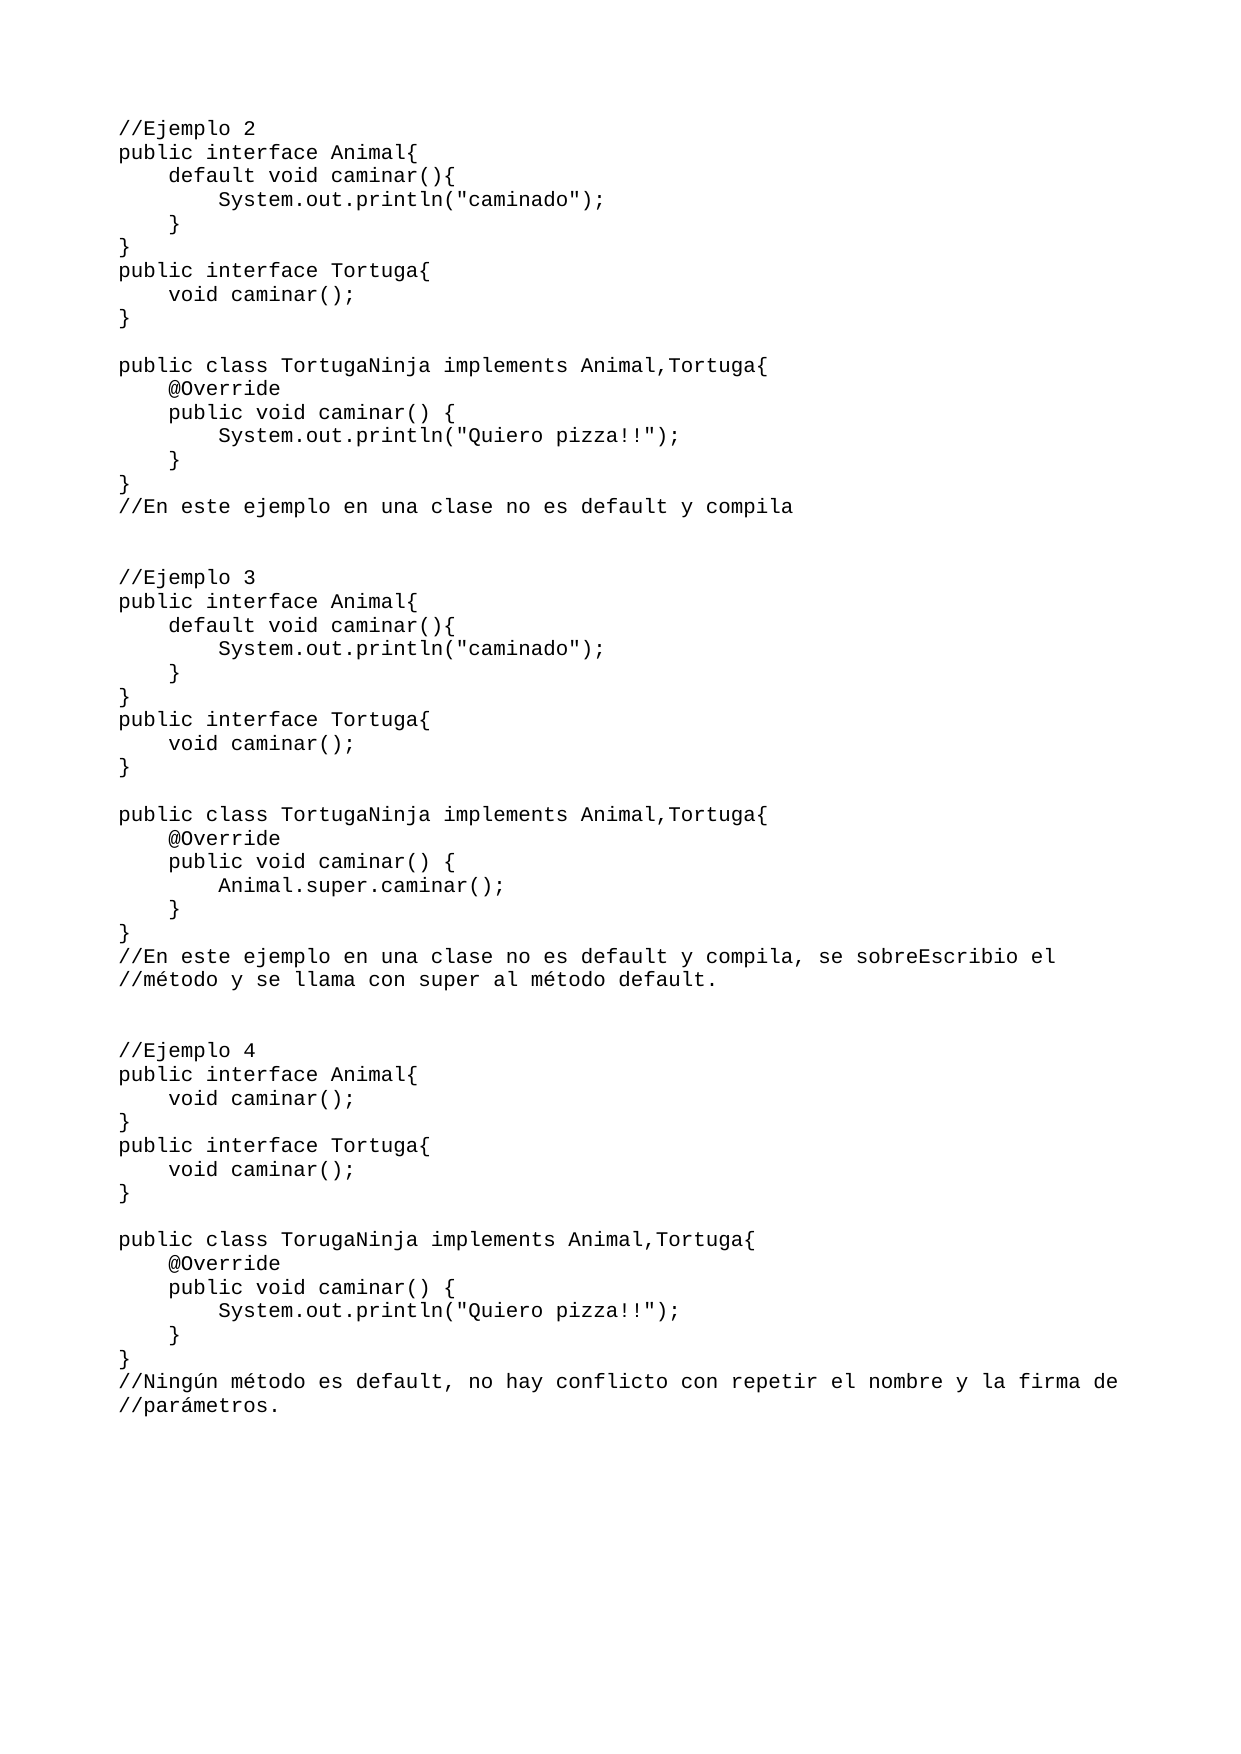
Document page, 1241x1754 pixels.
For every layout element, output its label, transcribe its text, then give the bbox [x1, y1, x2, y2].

text } [118, 236, 1122, 260]
text void caminar(); [118, 1158, 1122, 1182]
text } [118, 307, 1122, 331]
text //Ejemplo 4 [118, 1040, 1122, 1064]
text public class TortugaNinja implements Animal,Tortuga{ [118, 354, 1122, 378]
text } [118, 213, 1122, 236]
text @Override [118, 1253, 1122, 1277]
text public interface Animal{ [118, 1064, 1122, 1088]
text } [118, 922, 1122, 946]
text public interface Tortuga{ [118, 260, 1122, 284]
text //método y se llama con super al método default. [118, 969, 1122, 993]
text public void caminar() { [118, 1277, 1122, 1300]
text } [118, 1324, 1122, 1348]
text //En este ejemplo en una clase no es default y compila, se sobreEscribio el [118, 946, 1122, 969]
text System.out.println("Quiero pizza!!"); [118, 1300, 1122, 1324]
text public interface Animal{ [118, 591, 1122, 615]
text } [118, 449, 1122, 473]
text default void caminar(){ [118, 165, 1122, 189]
text void caminar(); [118, 1088, 1122, 1111]
text public void caminar() { [118, 851, 1122, 875]
text public void caminar() { [118, 402, 1122, 426]
text Animal.super.caminar(); [118, 875, 1122, 898]
text //Ejemplo 2 [118, 118, 1122, 142]
text } [118, 757, 1122, 780]
text } [118, 1111, 1122, 1135]
text default void caminar(){ [118, 615, 1122, 638]
text System.out.println("caminado"); [118, 189, 1122, 213]
text //Ejemplo 3 [118, 567, 1122, 591]
text @Override [118, 378, 1122, 402]
text public interface Animal{ [118, 142, 1122, 165]
text } [118, 898, 1122, 922]
text void caminar(); [118, 733, 1122, 757]
text } [118, 686, 1122, 709]
text public interface Tortuga{ [118, 1135, 1122, 1158]
text //En este ejemplo en una clase no es default y compila [118, 496, 1122, 520]
text System.out.println("Quiero pizza!!"); [118, 426, 1122, 449]
text public class TortugaNinja implements Animal,Tortuga{ [118, 804, 1122, 827]
text public interface Tortuga{ [118, 709, 1122, 733]
text //Ningún método es default, no hay conflicto con repetir el nombre y la firma de //parámetros. [118, 1371, 1122, 1419]
text void caminar(); [118, 284, 1122, 307]
text System.out.println("caminado"); [118, 638, 1122, 662]
text } [118, 1348, 1122, 1371]
text } [118, 662, 1122, 686]
text } [118, 473, 1122, 496]
text public class TorugaNinja implements Animal,Tortuga{ [118, 1229, 1122, 1253]
text } [118, 1182, 1122, 1206]
text @Override [118, 827, 1122, 851]
